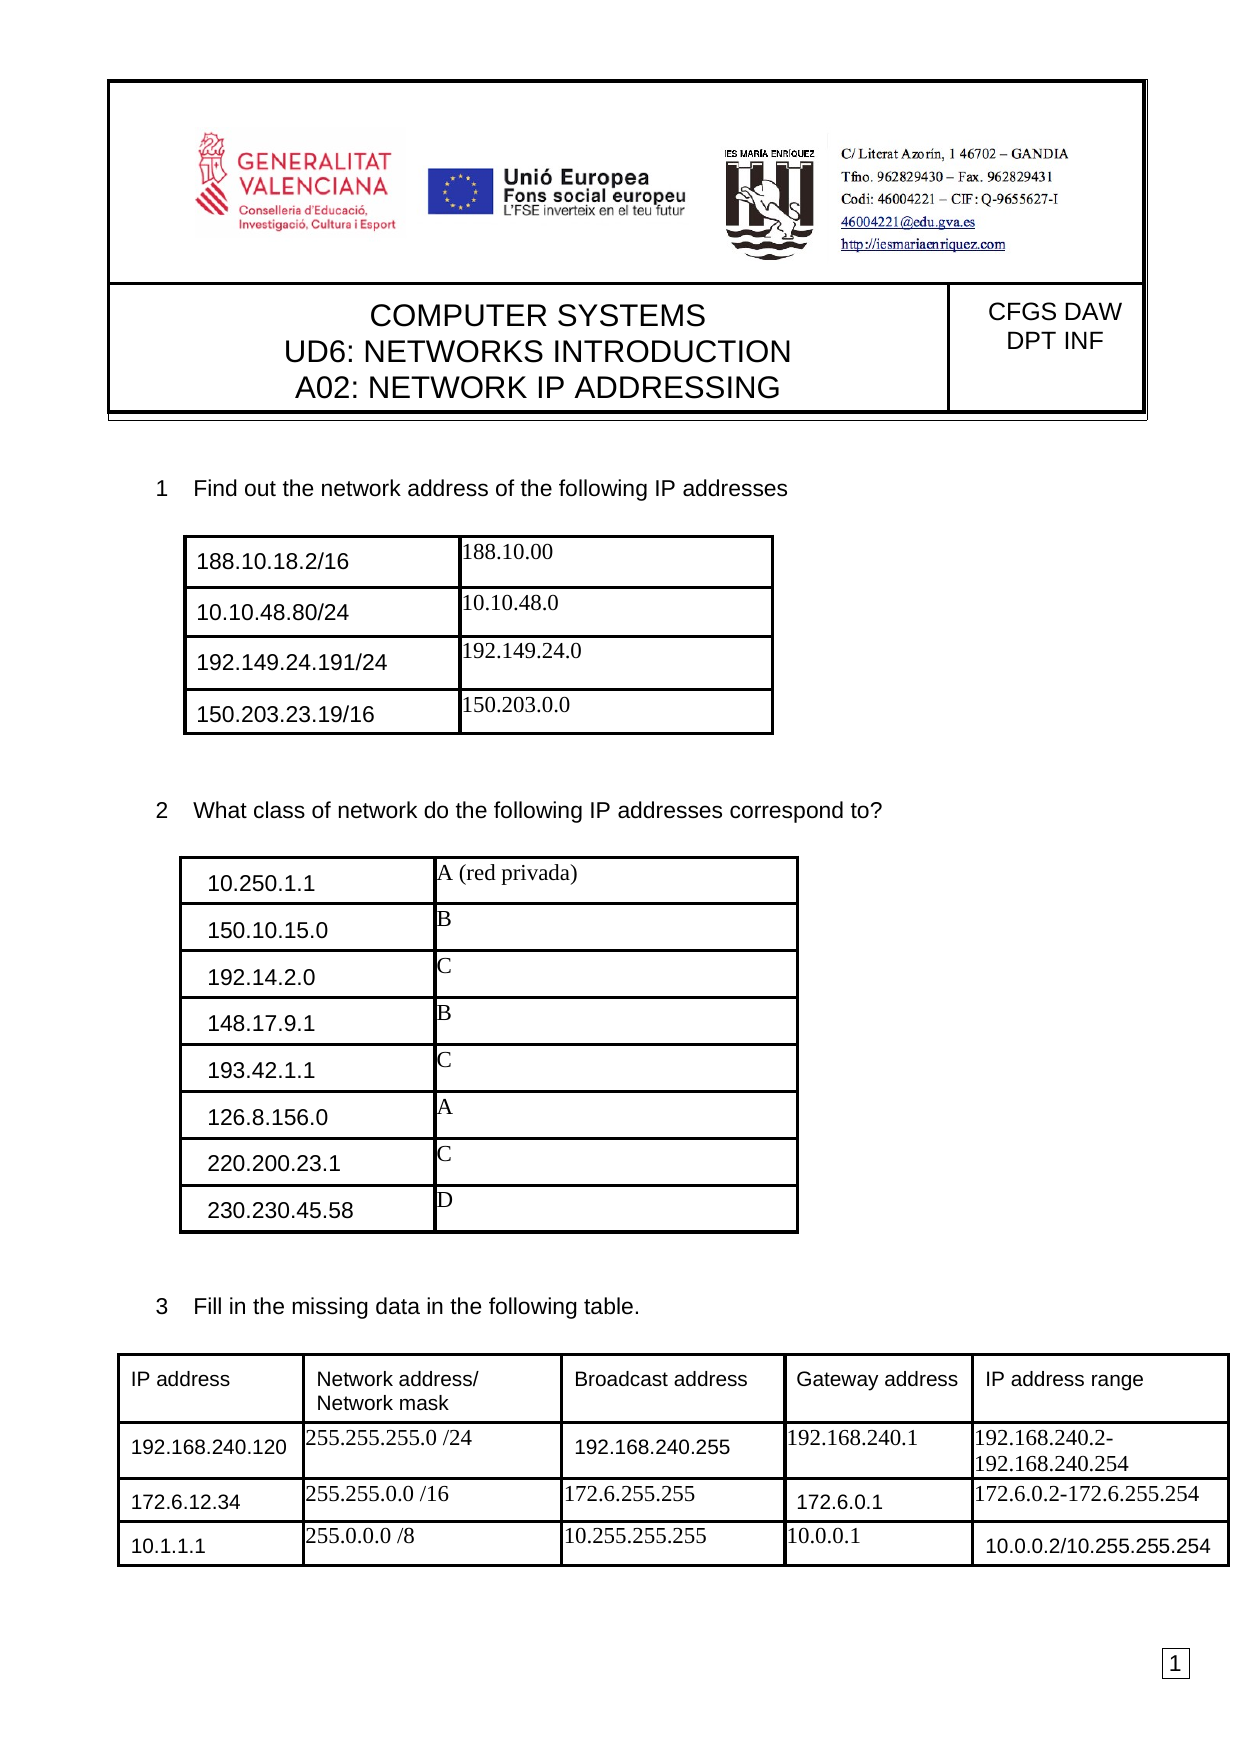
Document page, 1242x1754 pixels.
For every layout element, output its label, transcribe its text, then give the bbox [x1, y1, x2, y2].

table_cell 192.149.24.191/24 [187, 638, 458, 688]
table_cell 150.203.23.19/16 [187, 691, 458, 732]
table_cell 172.6.255.255 [563, 1480, 783, 1519]
table_cell 255.0.0.0 /8 [305, 1523, 560, 1564]
list Fill in the missing data in the following table. [155, 1293, 1242, 1319]
table_cell B [437, 999, 796, 1043]
table_cell 126.8.156.0 [182, 1093, 433, 1137]
table_cell 193.42.1.1 [182, 1046, 433, 1090]
table_cell C [437, 1140, 796, 1183]
table_cell 230.230.45.58 [182, 1187, 433, 1230]
table_cell 192.168.240.2-192.168.240.254 [974, 1424, 1227, 1477]
table_cell 10.10.48.80/24 [187, 589, 458, 634]
table_cell A [437, 1093, 796, 1137]
table_cell 255.255.255.0 /24 [305, 1424, 560, 1477]
table_cell 172.6.0.1 [787, 1480, 971, 1519]
table_cell C [437, 1046, 796, 1090]
table_cell 192.149.24.0 [462, 638, 771, 688]
table_cell 10.10.48.0 [462, 589, 771, 634]
list Find out the network address of the following IP addresses [155, 474, 1242, 501]
table_header Gateway address [787, 1356, 971, 1421]
picture [194, 127, 1069, 264]
table_cell 255.255.0.0 /16 [305, 1480, 560, 1519]
table_header 10.250.1.1 [182, 859, 433, 902]
table_cell 10.255.255.255 [563, 1523, 783, 1564]
table_cell 10.0.0.2/10.255.255.254 [974, 1523, 1227, 1564]
table_cell 148.17.9.1 [182, 999, 433, 1043]
table_header Network address/ Network mask [305, 1356, 560, 1421]
table_cell 220.200.23.1 [182, 1140, 433, 1183]
table_cell 172.6.0.2-172.6.255.254 [974, 1480, 1227, 1519]
table_cell 10.0.0.1 [787, 1523, 971, 1564]
table_cell 192.168.240.120 [120, 1424, 302, 1477]
table_header IP address [120, 1356, 302, 1421]
table_header 188.10.00 [462, 538, 771, 586]
table_cell B [437, 905, 796, 949]
table_header A (red privada) [437, 859, 796, 902]
table_header 188.10.18.2/16 [187, 538, 458, 586]
table_cell 10.1.1.1 [120, 1523, 302, 1564]
table_cell 192.168.240.255 [563, 1424, 783, 1477]
table_cell 172.6.12.34 [120, 1480, 302, 1519]
table_cell C [437, 952, 796, 996]
table_cell 192.168.240.1 [787, 1424, 971, 1477]
list What class of network do the following IP addresses correspond to? [155, 797, 1242, 823]
table_header Broadcast address [563, 1356, 783, 1421]
table_cell 192.14.2.0 [182, 952, 433, 996]
table_header IP address range [974, 1356, 1227, 1421]
table_cell 150.10.15.0 [182, 905, 433, 949]
table_cell 150.203.0.0 [462, 691, 771, 732]
table_cell D [437, 1187, 796, 1230]
